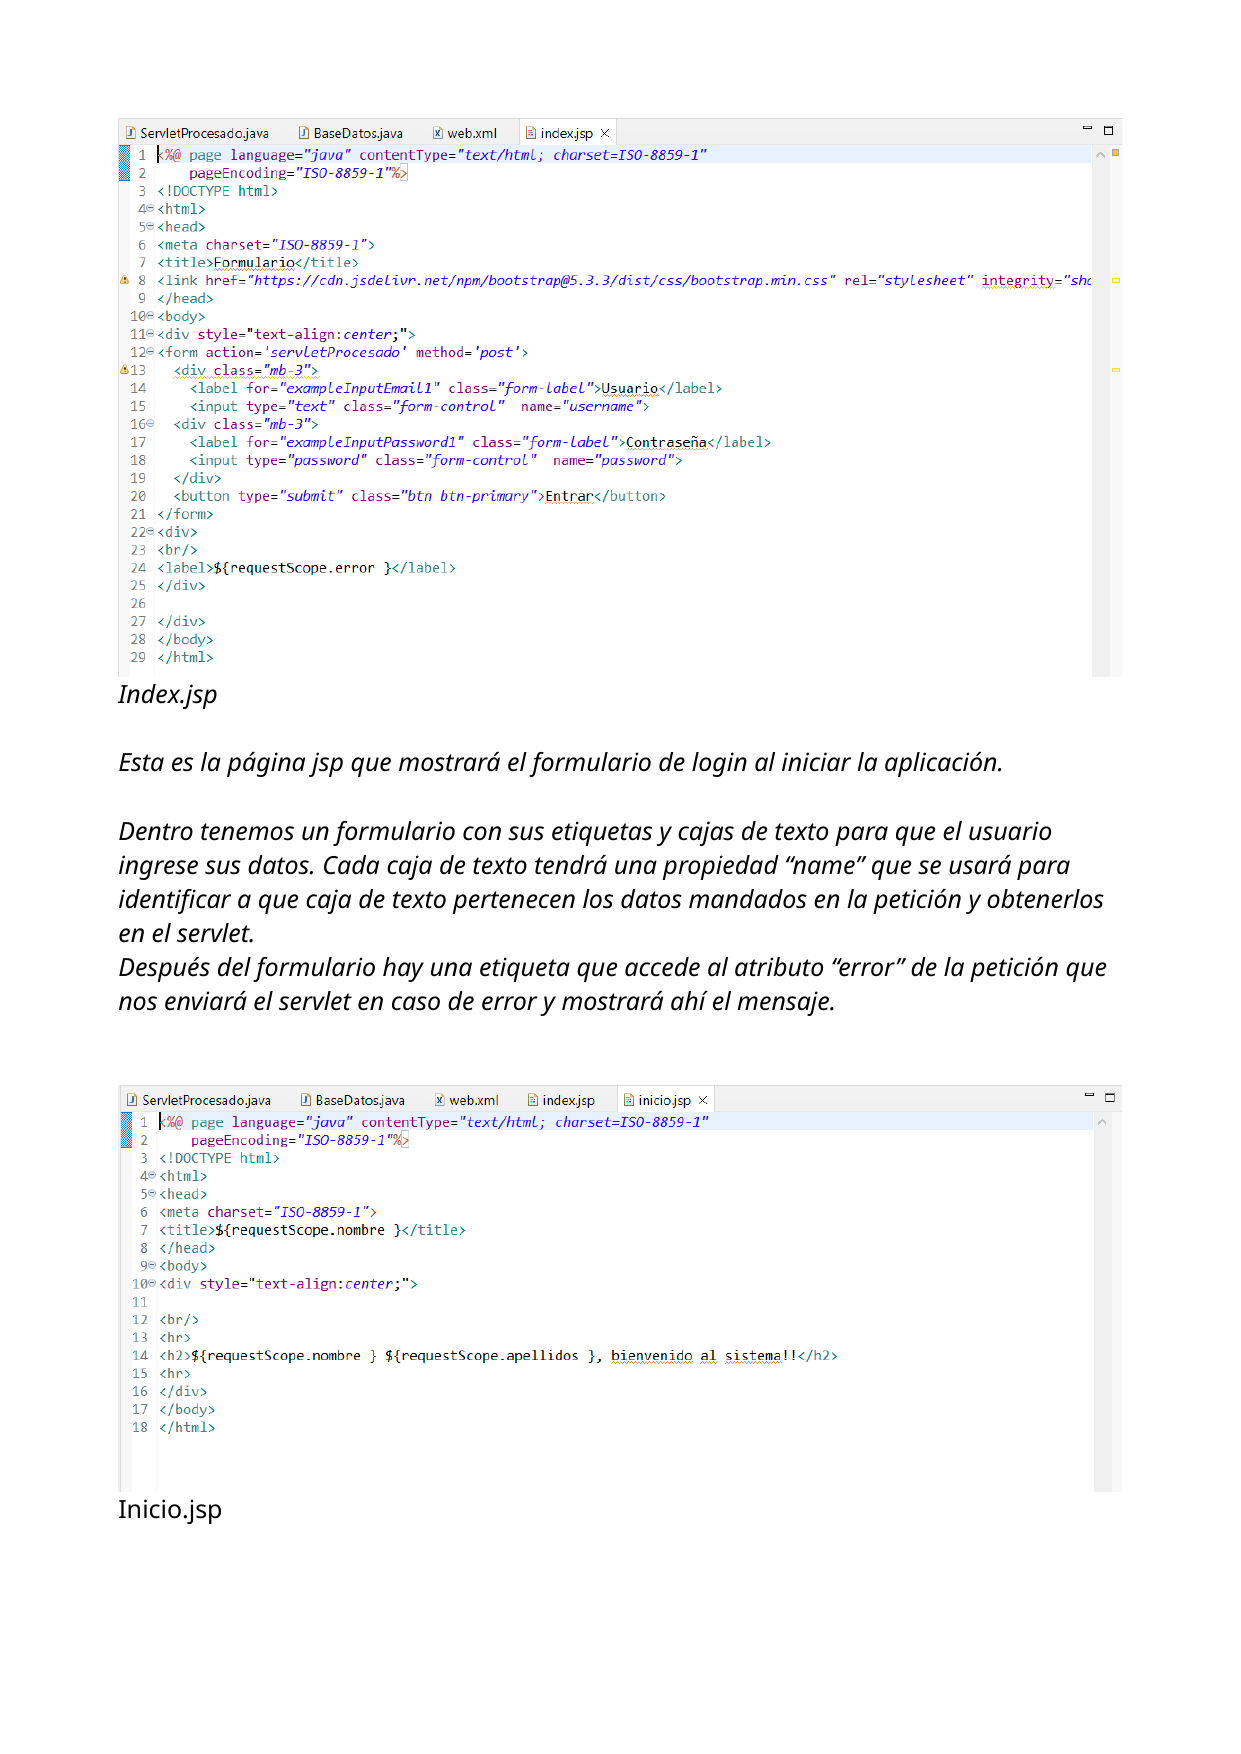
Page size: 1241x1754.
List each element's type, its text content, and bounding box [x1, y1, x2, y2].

text Inicio.jsp [118, 1492, 1122, 1526]
text Después del formulario hay una etiqueta que accede al atributo “error” de la petición que nos enviará el servlet en caso de error y mostrará ahí el mensaje. [118, 949, 1122, 1018]
text Index.jsp [118, 677, 1122, 711]
picture [118, 118, 1123, 677]
text Dentro tenemos un formulario con sus etiquetas y cajas de texto para que el usuario ingrese sus datos. Cada caja de texto tendrá una propiedad “name” que se usará para identificar a que caja de texto pertenecen los datos mandados en la petición y obtenerlos en el servlet. [118, 813, 1122, 949]
picture [118, 1085, 1123, 1492]
text Esta es la página jsp que mostrará el formulario de login al iniciar la aplicación. [118, 745, 1122, 779]
